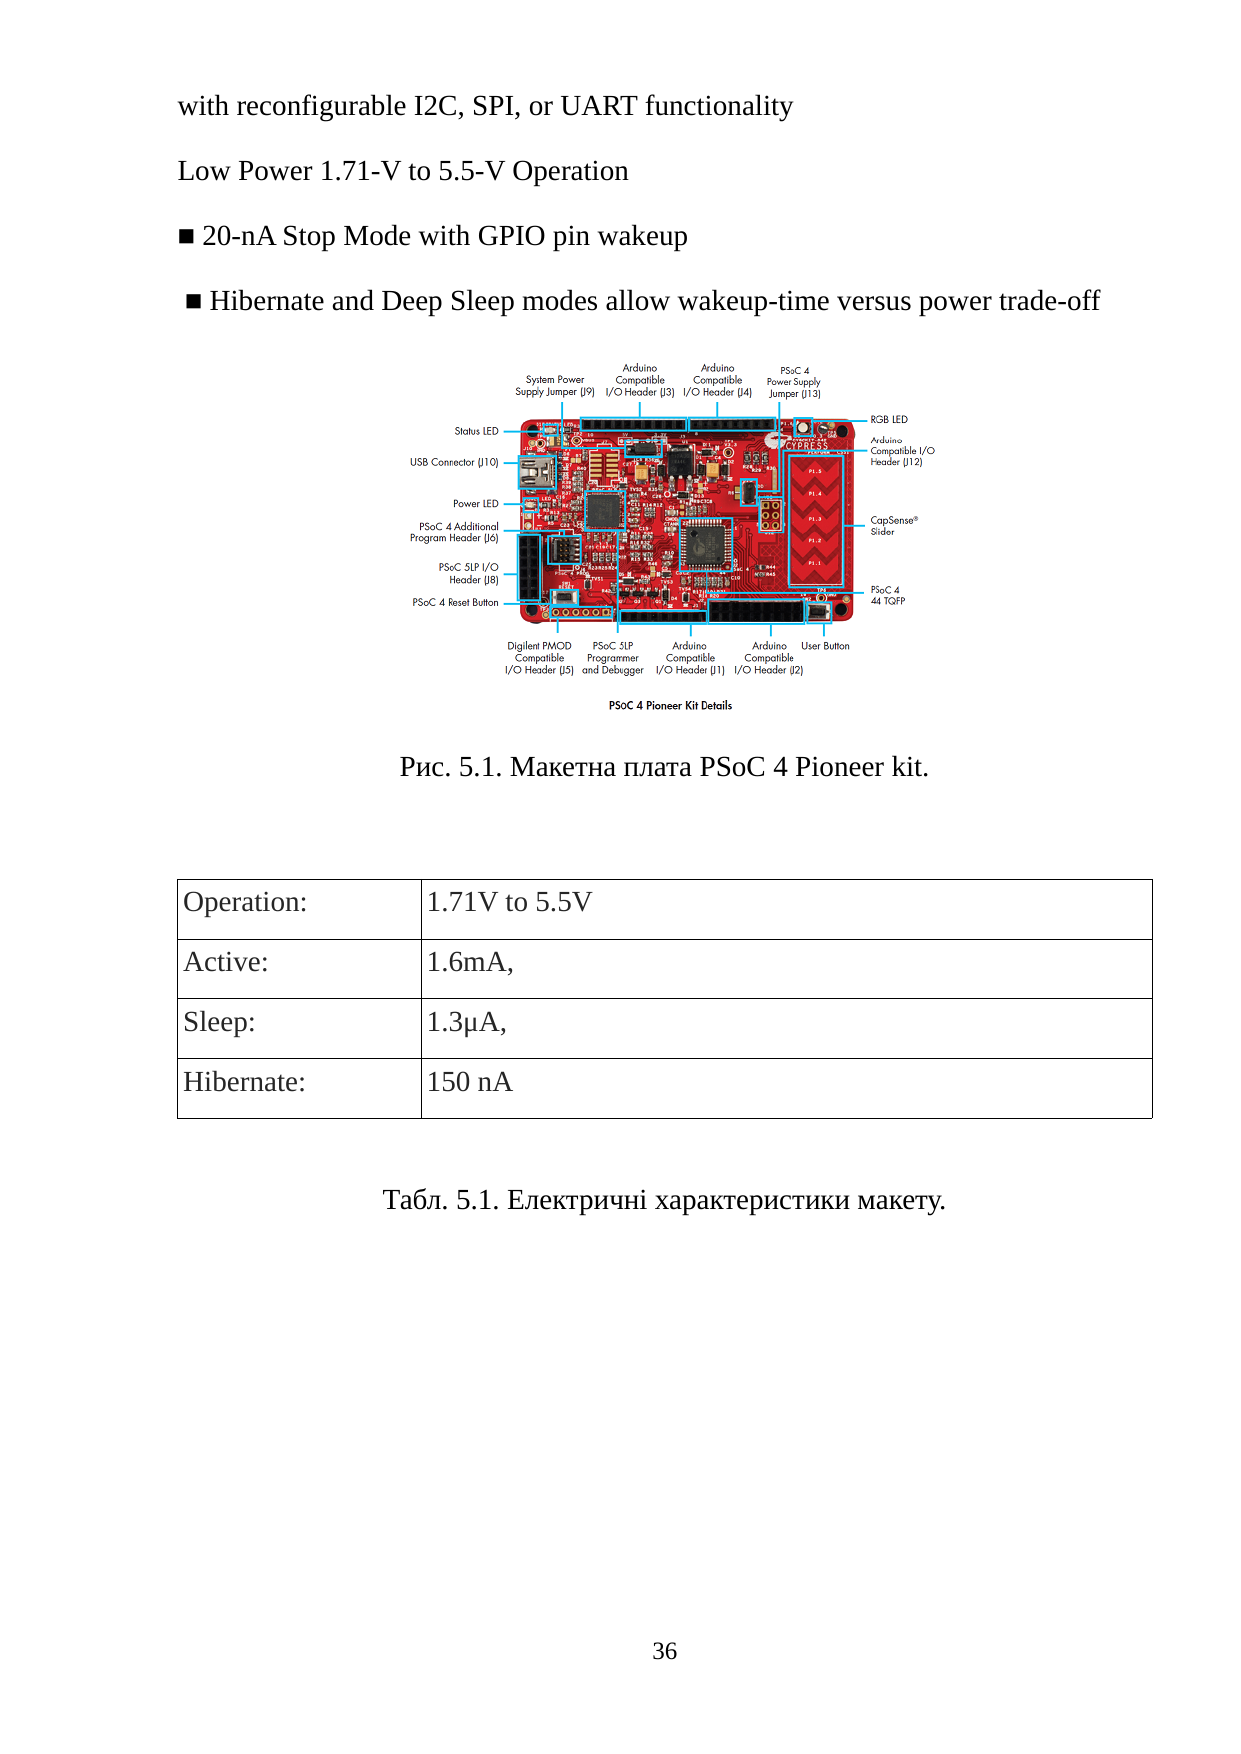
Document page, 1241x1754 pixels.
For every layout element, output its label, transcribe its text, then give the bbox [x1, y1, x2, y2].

text with reconfigurable I2C, SPI, or UART functionality [177, 88, 1152, 122]
text ■ 20-nA Stop Mode with GPIO pin wakeup [177, 218, 1152, 252]
text ■ Hibernate and Deep Sleep modes allow wakeup-time versus power trade-off [177, 283, 1152, 317]
text Low Power 1.71-V to 5.5-V Operation [177, 153, 1152, 187]
table_cell 1.6mA, [422, 940, 1152, 998]
table_cell Hibernate: [178, 1059, 421, 1117]
table_header 1.71V to 5.5V [422, 880, 1152, 938]
table_cell Sleep: [178, 999, 421, 1058]
table_header Operation: [178, 880, 421, 938]
table_cell Active: [178, 940, 421, 998]
text Рис. 5.1. Макетна плата PSoC 4 Pioneer kit. [177, 749, 1152, 782]
text Табл. 5.1. Електричні характеристики макету. [177, 1182, 1152, 1216]
picture [368, 348, 961, 718]
table_cell 150 nA [422, 1059, 1152, 1117]
table_cell 1.3μA, [422, 999, 1152, 1058]
